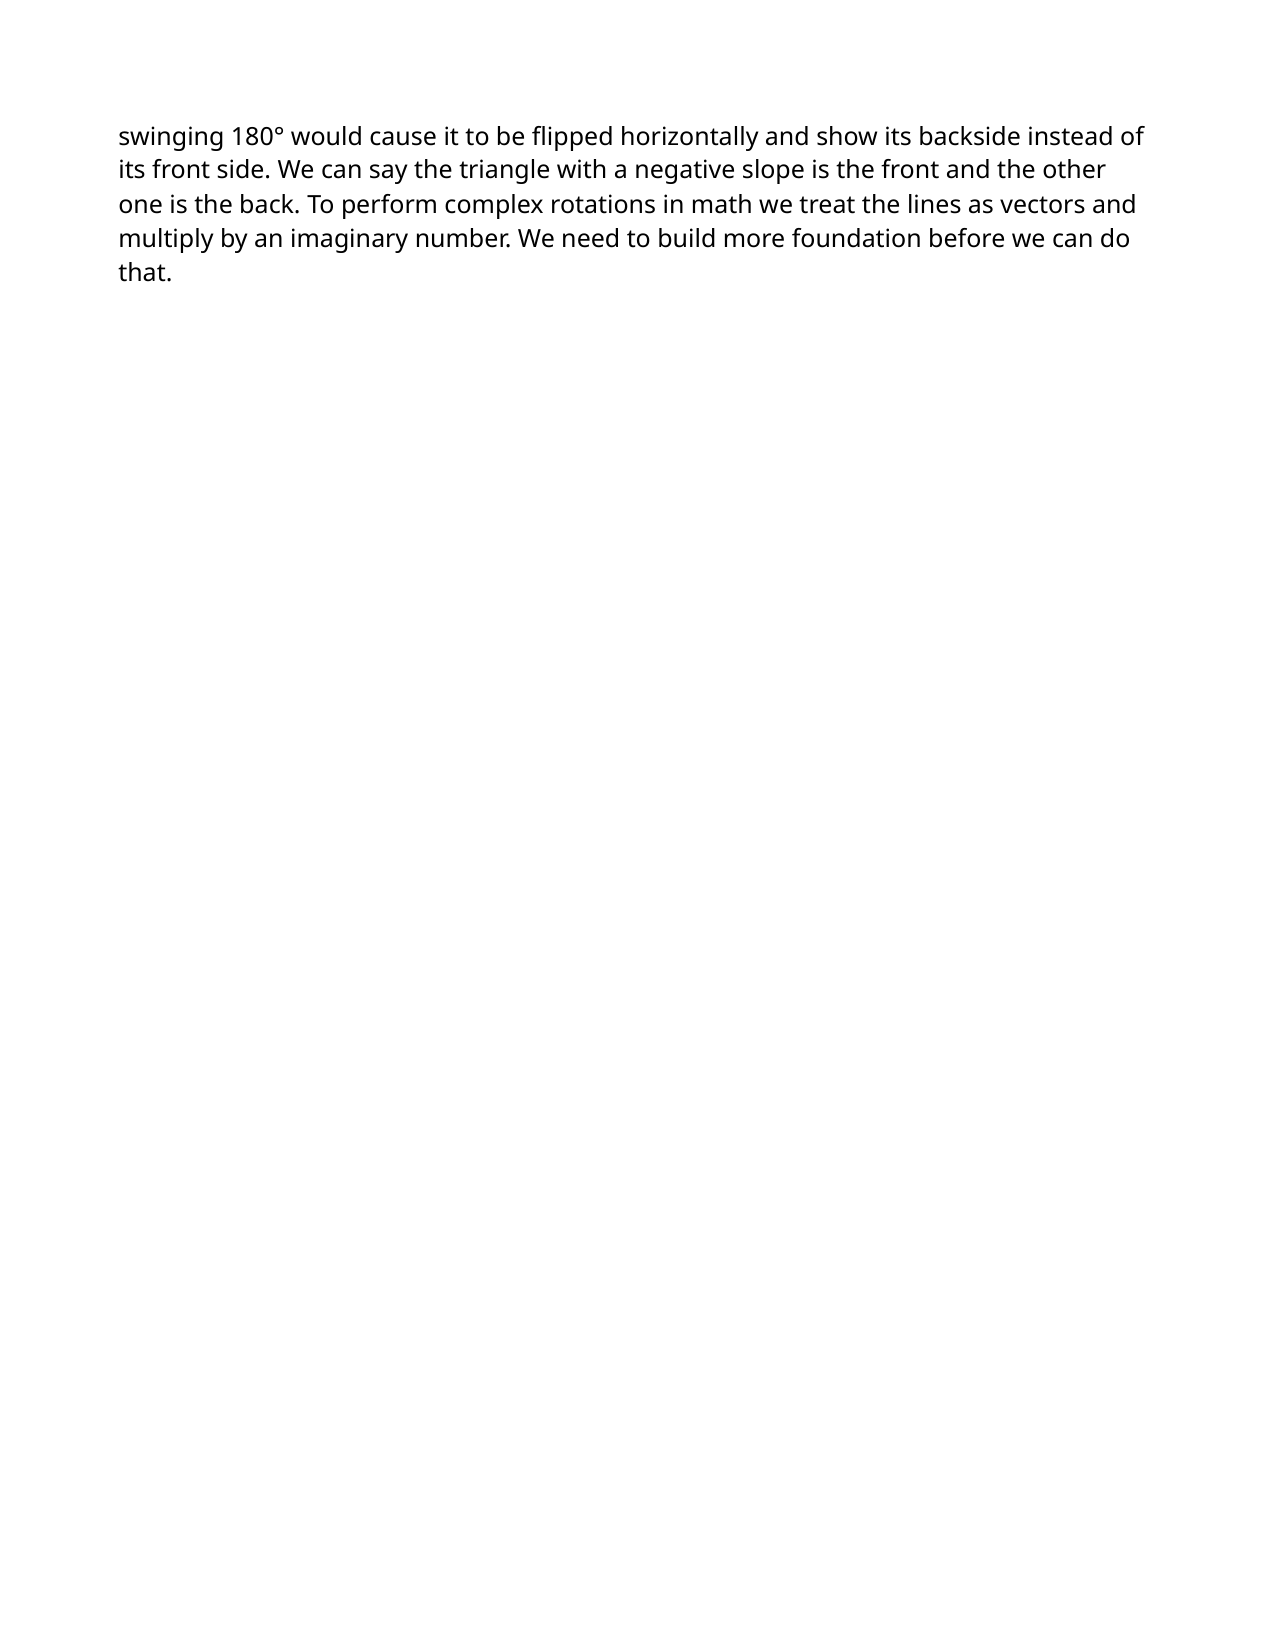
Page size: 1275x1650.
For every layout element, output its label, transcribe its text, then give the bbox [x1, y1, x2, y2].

text swinging 180° would cause it to be flipped horizontally and show its backside instead of its front side. We can say the triangle with a negative slope is the front and the other one is the back. To perform complex rotations in math we treat the lines as vectors and multiply by an imaginary number. We need to build more foundation before we can do that. [118, 118, 1157, 288]
